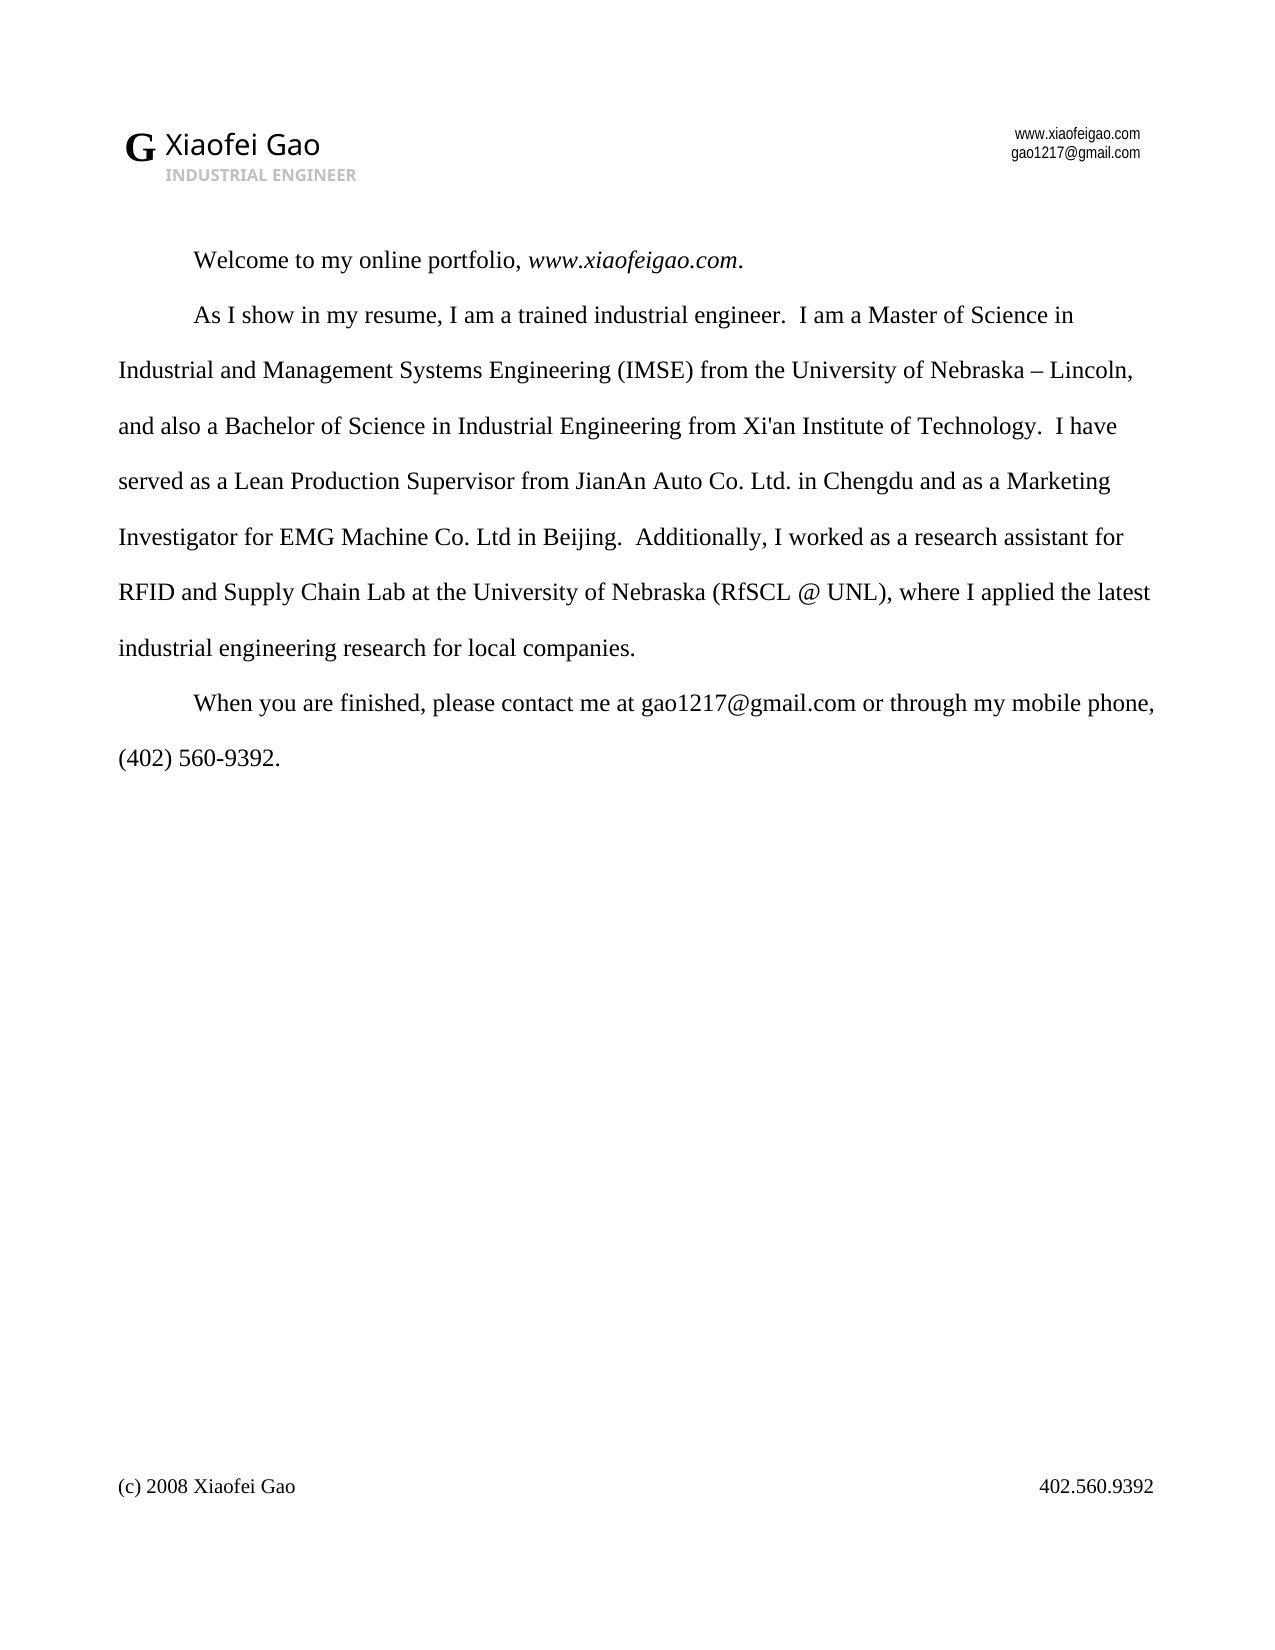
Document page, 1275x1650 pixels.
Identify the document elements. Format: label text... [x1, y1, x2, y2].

text When you are finished, please contact me at gao1217@gmail.com or through my mobile phone, (402) 560-9392. [118, 689, 1157, 772]
text Welcome to my online portfolio, www.xiaofeigao.com. [118, 246, 1157, 273]
text As I show in my resume, I am a trained industrial engineer. I am a Master of Science in Industrial and Management Systems Engineering (IMSE) from the University of Nebraska – Lincoln, and also a Bachelor of Science in Industrial Engineering from Xi'an Institute of Technology. I have served as a Lean Production Supervisor from JianAn Auto Co. Ltd. in Chengdu and as a Marketing Investigator for EMG Machine Co. Ltd in Beijing. Additionally, I worked as a research assistant for RFID and Supply Chain Lab at the University of Nebraska (RfSCL @ UNL), where I applied the latest industrial engineering research for local companies. [118, 301, 1157, 661]
